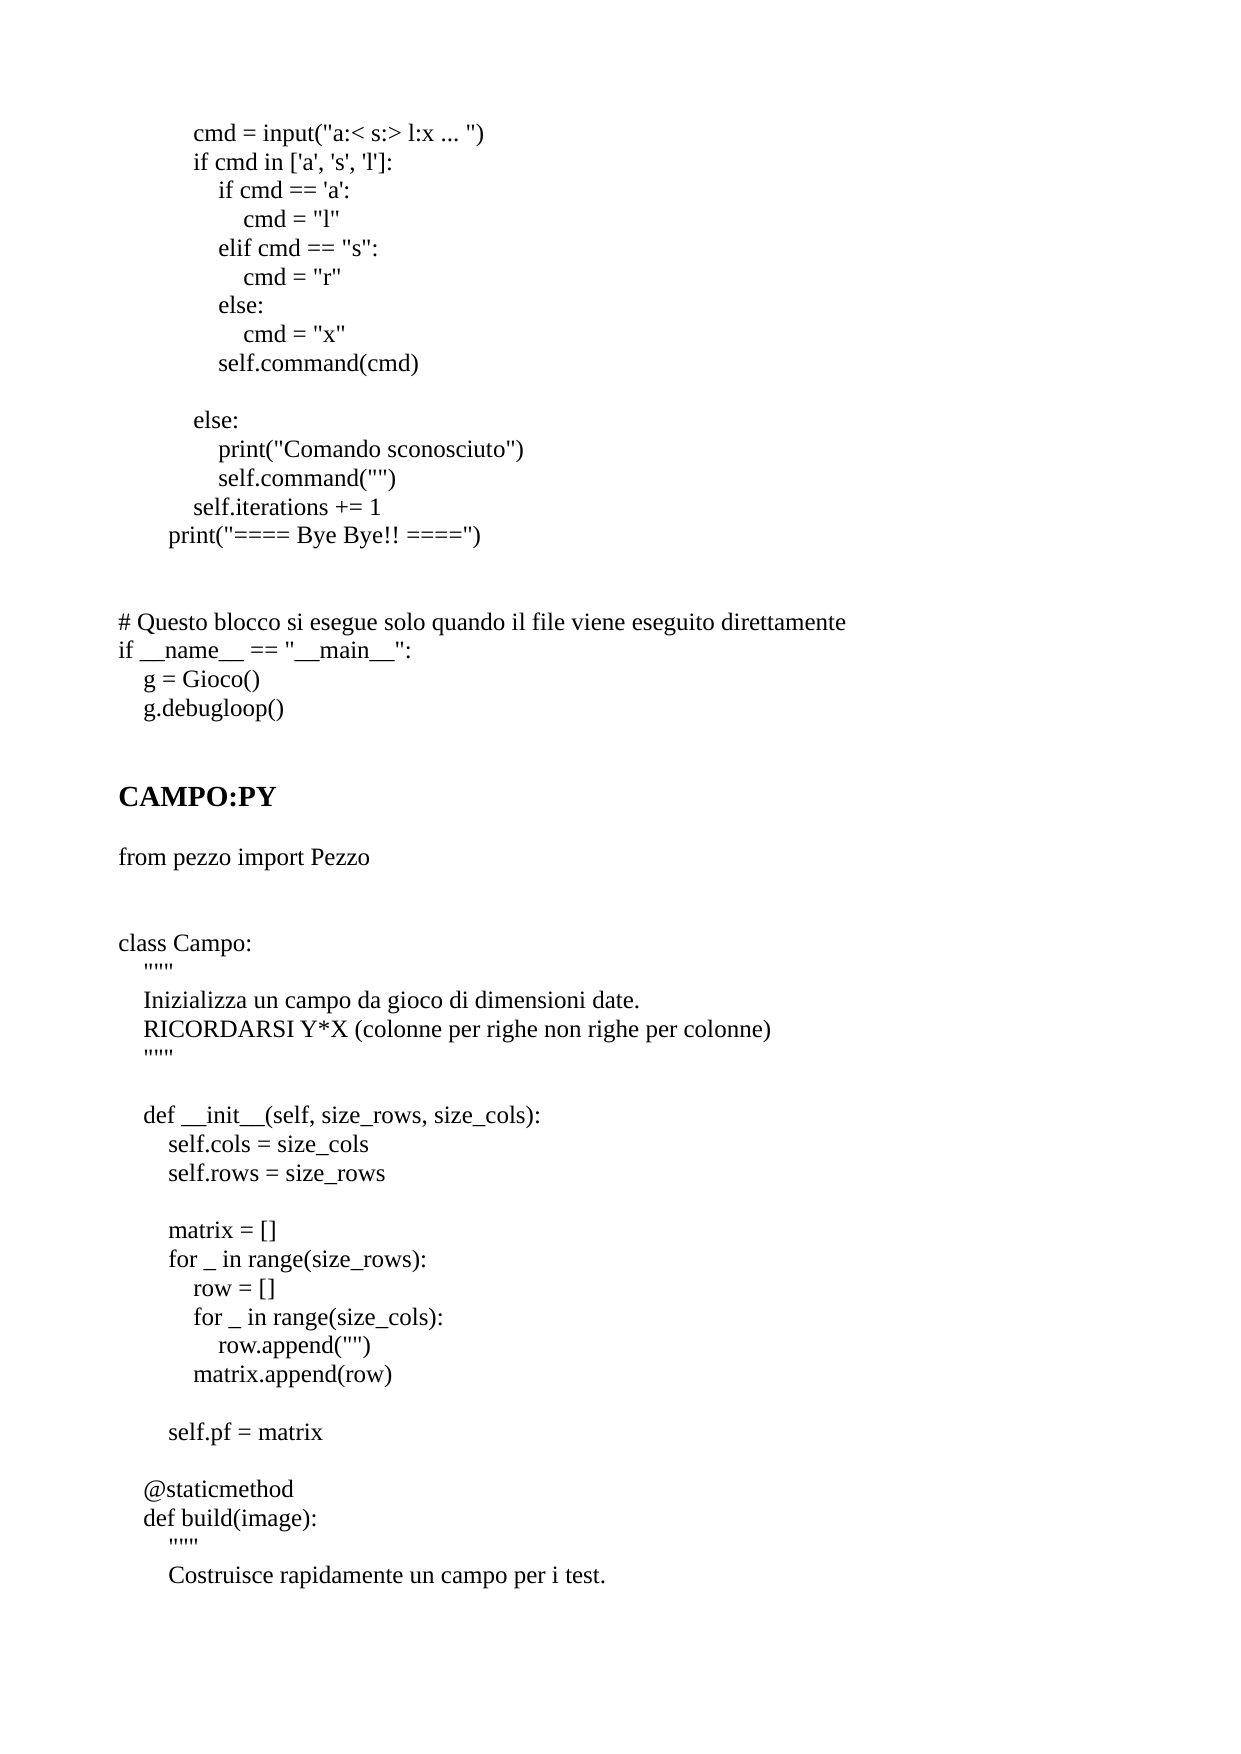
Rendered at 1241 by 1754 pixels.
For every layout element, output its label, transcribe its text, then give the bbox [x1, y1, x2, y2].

text if cmd in ['a', 's', 'l']: [118, 147, 1122, 176]
text cmd = input("a:< s:> l:x ... ") [118, 118, 1122, 147]
text Inizializza un campo da gioco di dimensioni date. [118, 985, 1122, 1014]
text g = Gioco() [118, 664, 1122, 693]
text @staticmethod [118, 1474, 1122, 1503]
text g.debugloop() [118, 693, 1122, 722]
text CAMPO:PY [118, 779, 1122, 813]
text for _ in range(size_cols): [118, 1302, 1122, 1330]
text elif cmd == "s": [118, 233, 1122, 262]
text class Campo: [118, 928, 1122, 957]
text from pezzo import Pezzo [118, 842, 1122, 870]
text matrix = [] [118, 1215, 1122, 1244]
text RICORDARSI Y*X (colonne per righe non righe per colonne) [118, 1014, 1122, 1043]
text if cmd == 'a': [118, 176, 1122, 204]
text self.command("") [118, 463, 1122, 492]
text if __name__ == "__main__": [118, 636, 1122, 664]
text for _ in range(size_rows): [118, 1244, 1122, 1273]
text cmd = "x" [118, 319, 1122, 348]
text self.iterations += 1 [118, 492, 1122, 521]
text def build(image): [118, 1503, 1122, 1532]
text matrix.append(row) [118, 1359, 1122, 1388]
text def __init__(self, size_rows, size_cols): [118, 1100, 1122, 1129]
text else: [118, 406, 1122, 434]
text """ [118, 1532, 1122, 1560]
text else: [118, 291, 1122, 319]
text # Questo blocco si esegue solo quando il file viene eseguito direttamente [118, 607, 1122, 636]
text self.pf = matrix [118, 1417, 1122, 1445]
text Costruisce rapidamente un campo per i test. [118, 1560, 1122, 1589]
text print("Comando sconosciuto") [118, 434, 1122, 463]
text row.append("") [118, 1330, 1122, 1359]
text cmd = "r" [118, 262, 1122, 291]
text row = [] [118, 1273, 1122, 1302]
text print("==== Bye Bye!! ====") [118, 521, 1122, 549]
text self.command(cmd) [118, 348, 1122, 377]
text self.rows = size_rows [118, 1158, 1122, 1187]
text """ [118, 1043, 1122, 1072]
text cmd = "l" [118, 204, 1122, 233]
text self.cols = size_cols [118, 1129, 1122, 1158]
text """ [118, 957, 1122, 985]
